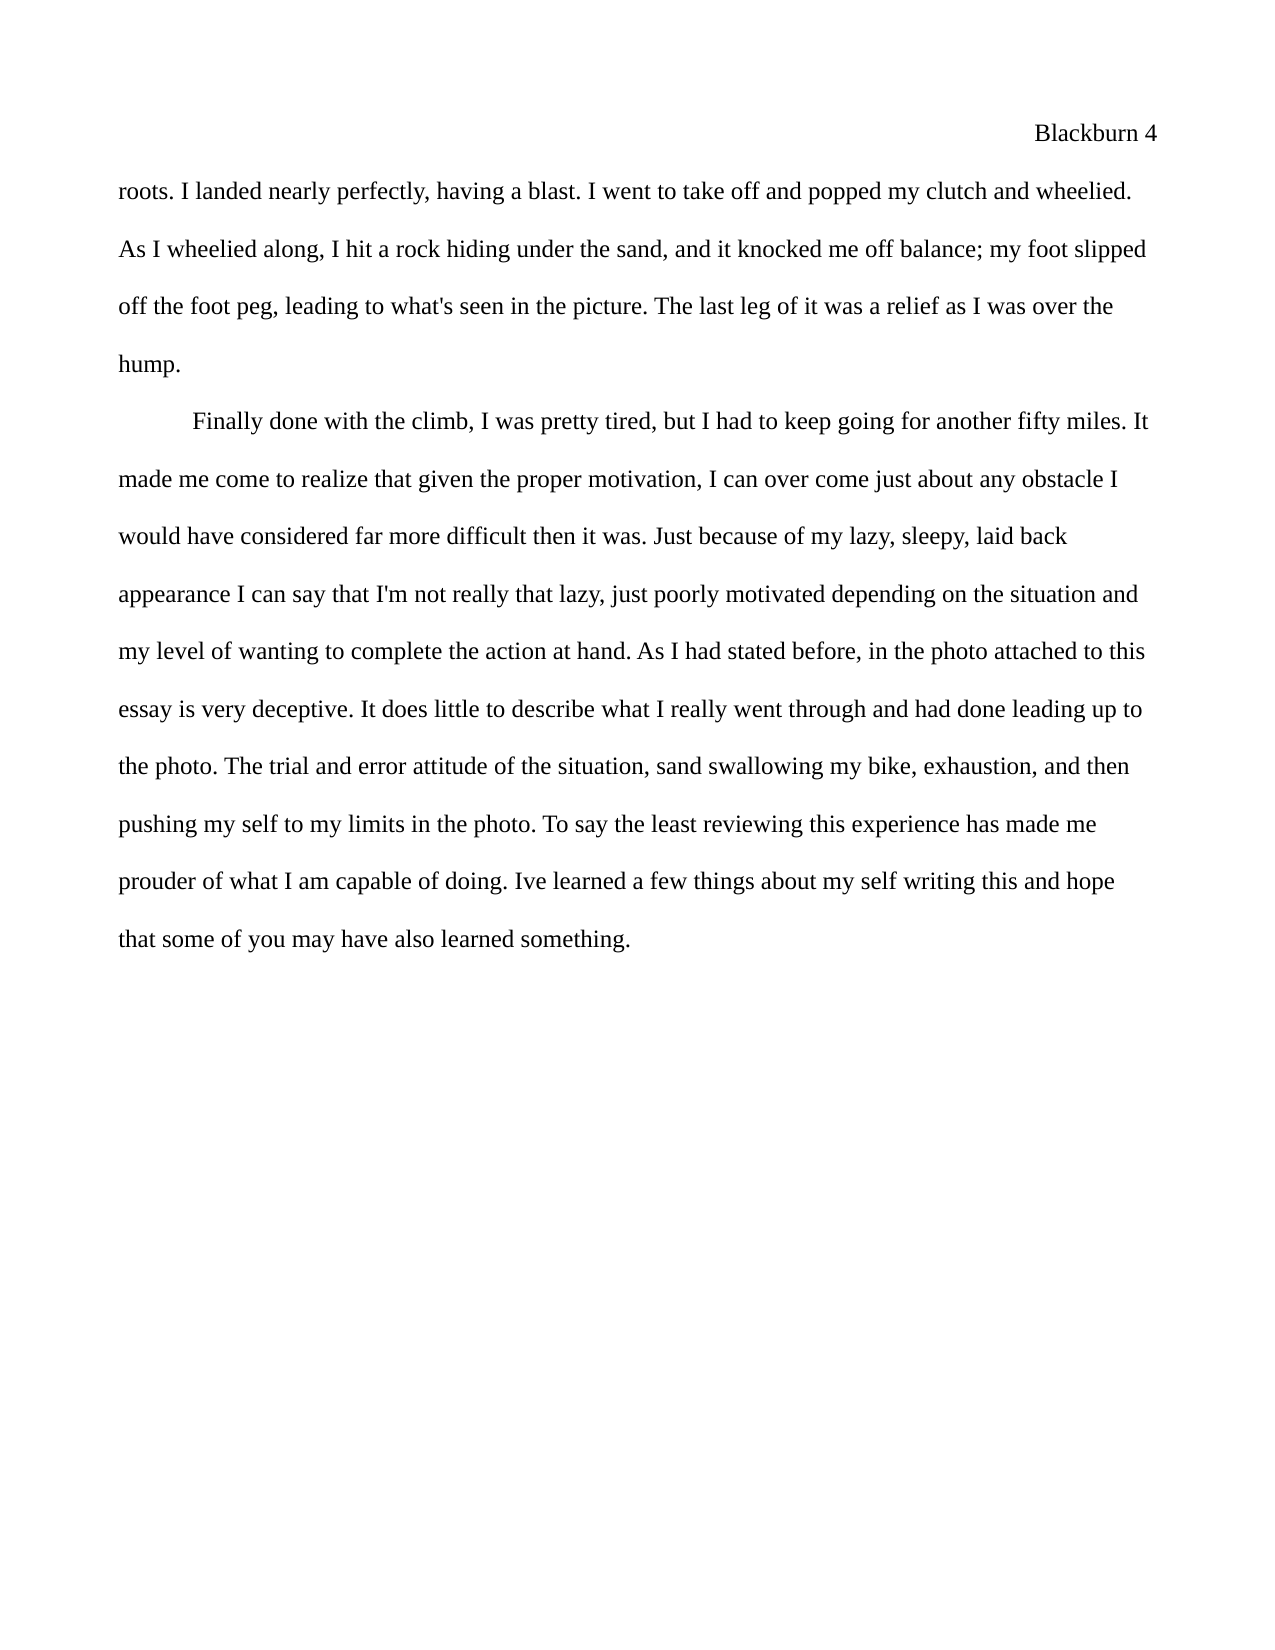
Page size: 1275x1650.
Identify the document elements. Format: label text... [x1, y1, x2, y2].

text Finally done with the climb, I was pretty tired, but I had to keep going for another fifty miles. It made me come to realize that given the proper motivation, I can over come just about any obstacle I would have considered far more difficult then it was. Just because of my lazy, sleepy, laid back appearance I can say that I'm not really that lazy, just poorly motivated depending on the situation and my level of wanting to complete the action at hand. As I had stated before, in the photo attached to this essay is very deceptive. It does little to describe what I really went through and had done leading up to the photo. The trial and error attitude of the situation, sand swallowing my bike, exhaustion, and then pushing my self to my limits in the photo. To say the least reviewing this experience has made me prouder of what I am capable of doing. Ive learned a few things about my self writing this and hope that some of you may have also learned something. [118, 406, 1157, 953]
text roots. I landed nearly perfectly, having a blast. I went to take off and popped my clutch and wheelied. As I wheelied along, I hit a rock hiding under the sand, and it knocked me off balance; my foot slipped off the foot peg, leading to what's seen in the picture. The last leg of it was a relief as I was over the hump. [118, 176, 1157, 378]
